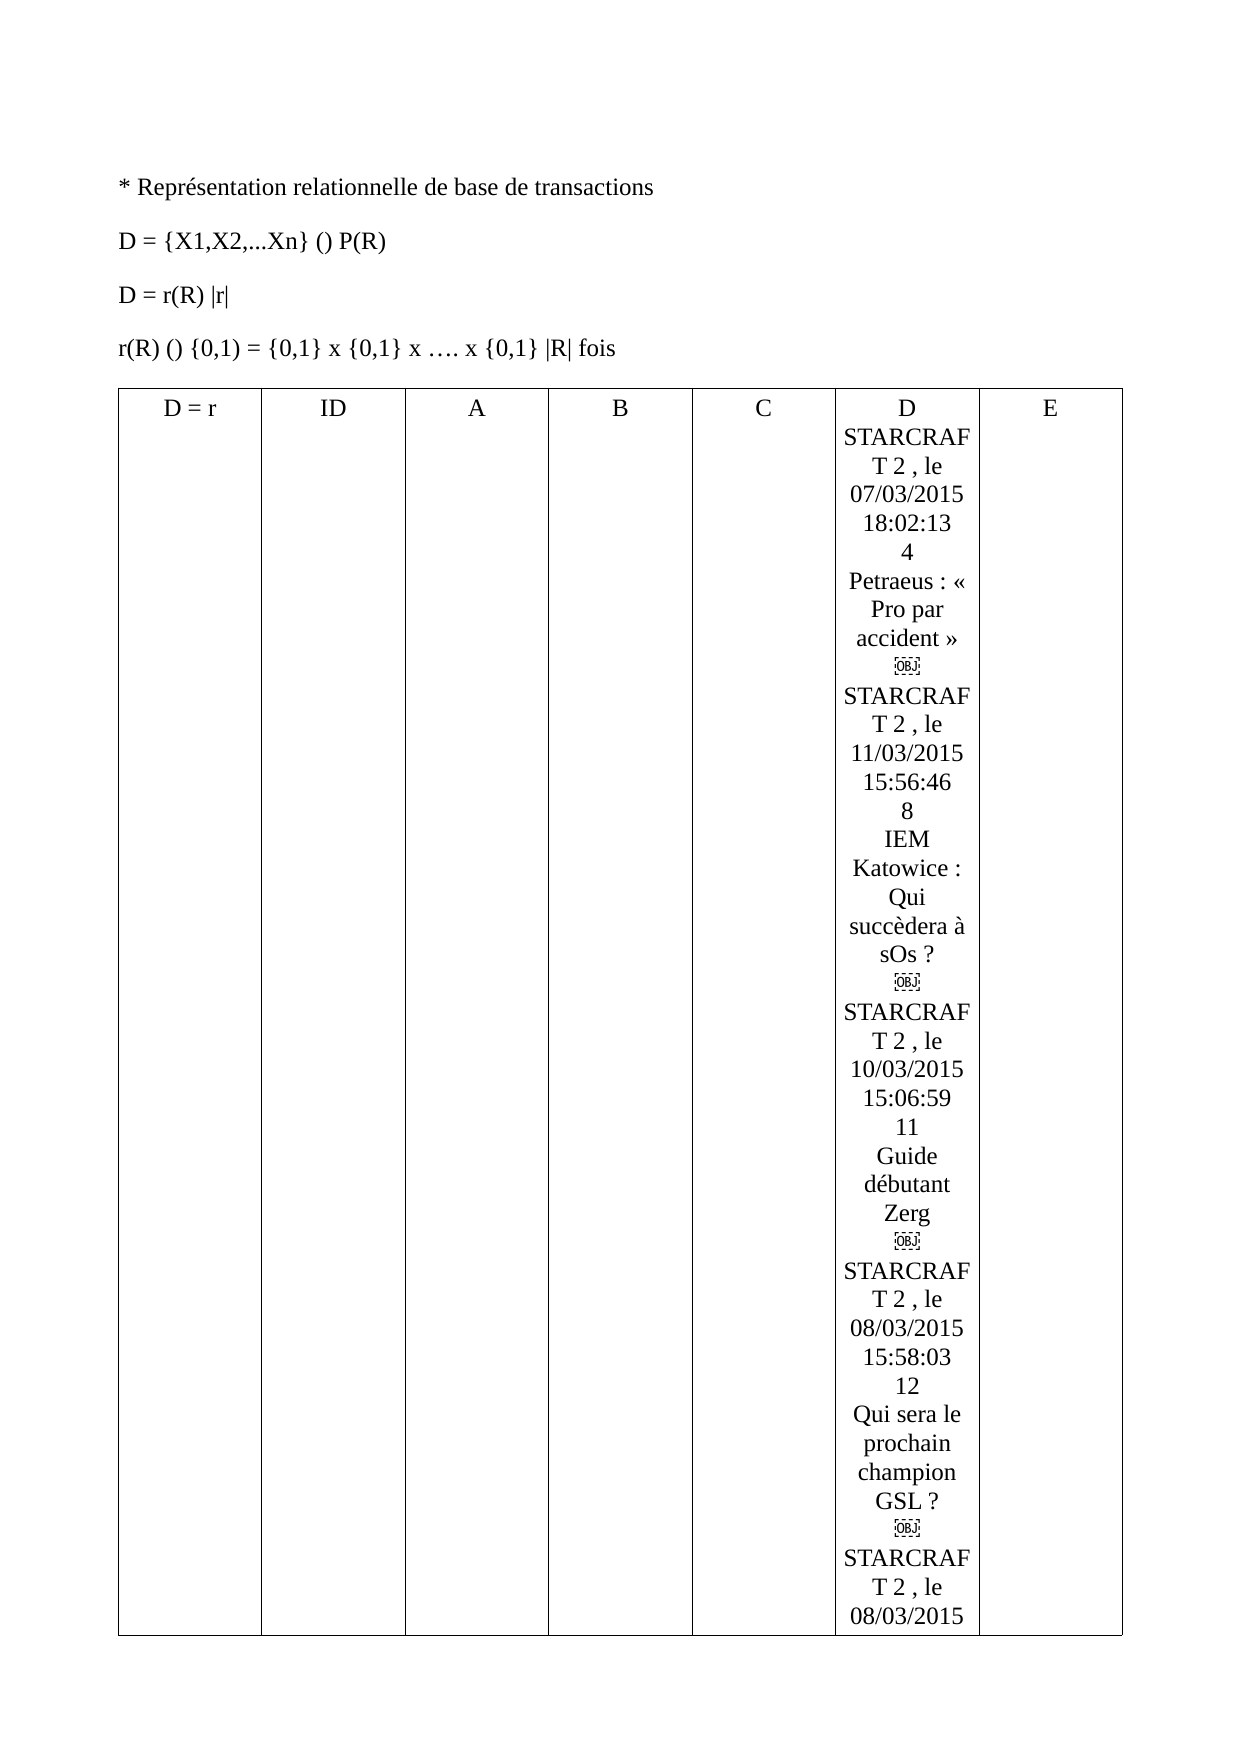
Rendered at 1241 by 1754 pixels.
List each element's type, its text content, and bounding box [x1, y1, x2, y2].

table_header B [549, 389, 692, 1635]
table_header D STARCRAFT 2 , le 07/03/2015 18:02:13 4 Petraeus : « Pro par accident » ￼ STARCRAFT 2 , le 11/03/2015 15:56:46 8 IEM Katowice : Qui succèdera à sOs ? ￼ STARCRAFT 2 , le 10/03/2015 15:06:59 11 Guide débutant Zerg ￼ STARCRAFT 2 , le 08/03/2015 15:58:03 12 Qui sera le prochain champion GSL ? ￼ STARCRAFT 2 , le 08/03/2015 [836, 389, 979, 1635]
table_header A [406, 389, 548, 1635]
table_header D = r [119, 389, 261, 1635]
table_header C [693, 389, 835, 1635]
table_header E [980, 389, 1122, 1635]
text r(R) () {0,1) = {0,1} x {0,1} x …. x {0,1} |R| fois [118, 333, 1122, 362]
text D = r(R) |r| [118, 280, 1122, 308]
text D = {X1,X2,...Xn} () P(R) [118, 226, 1122, 254]
table_header ID [262, 389, 405, 1635]
text * Représentation relationnelle de base de transactions [118, 172, 1122, 201]
